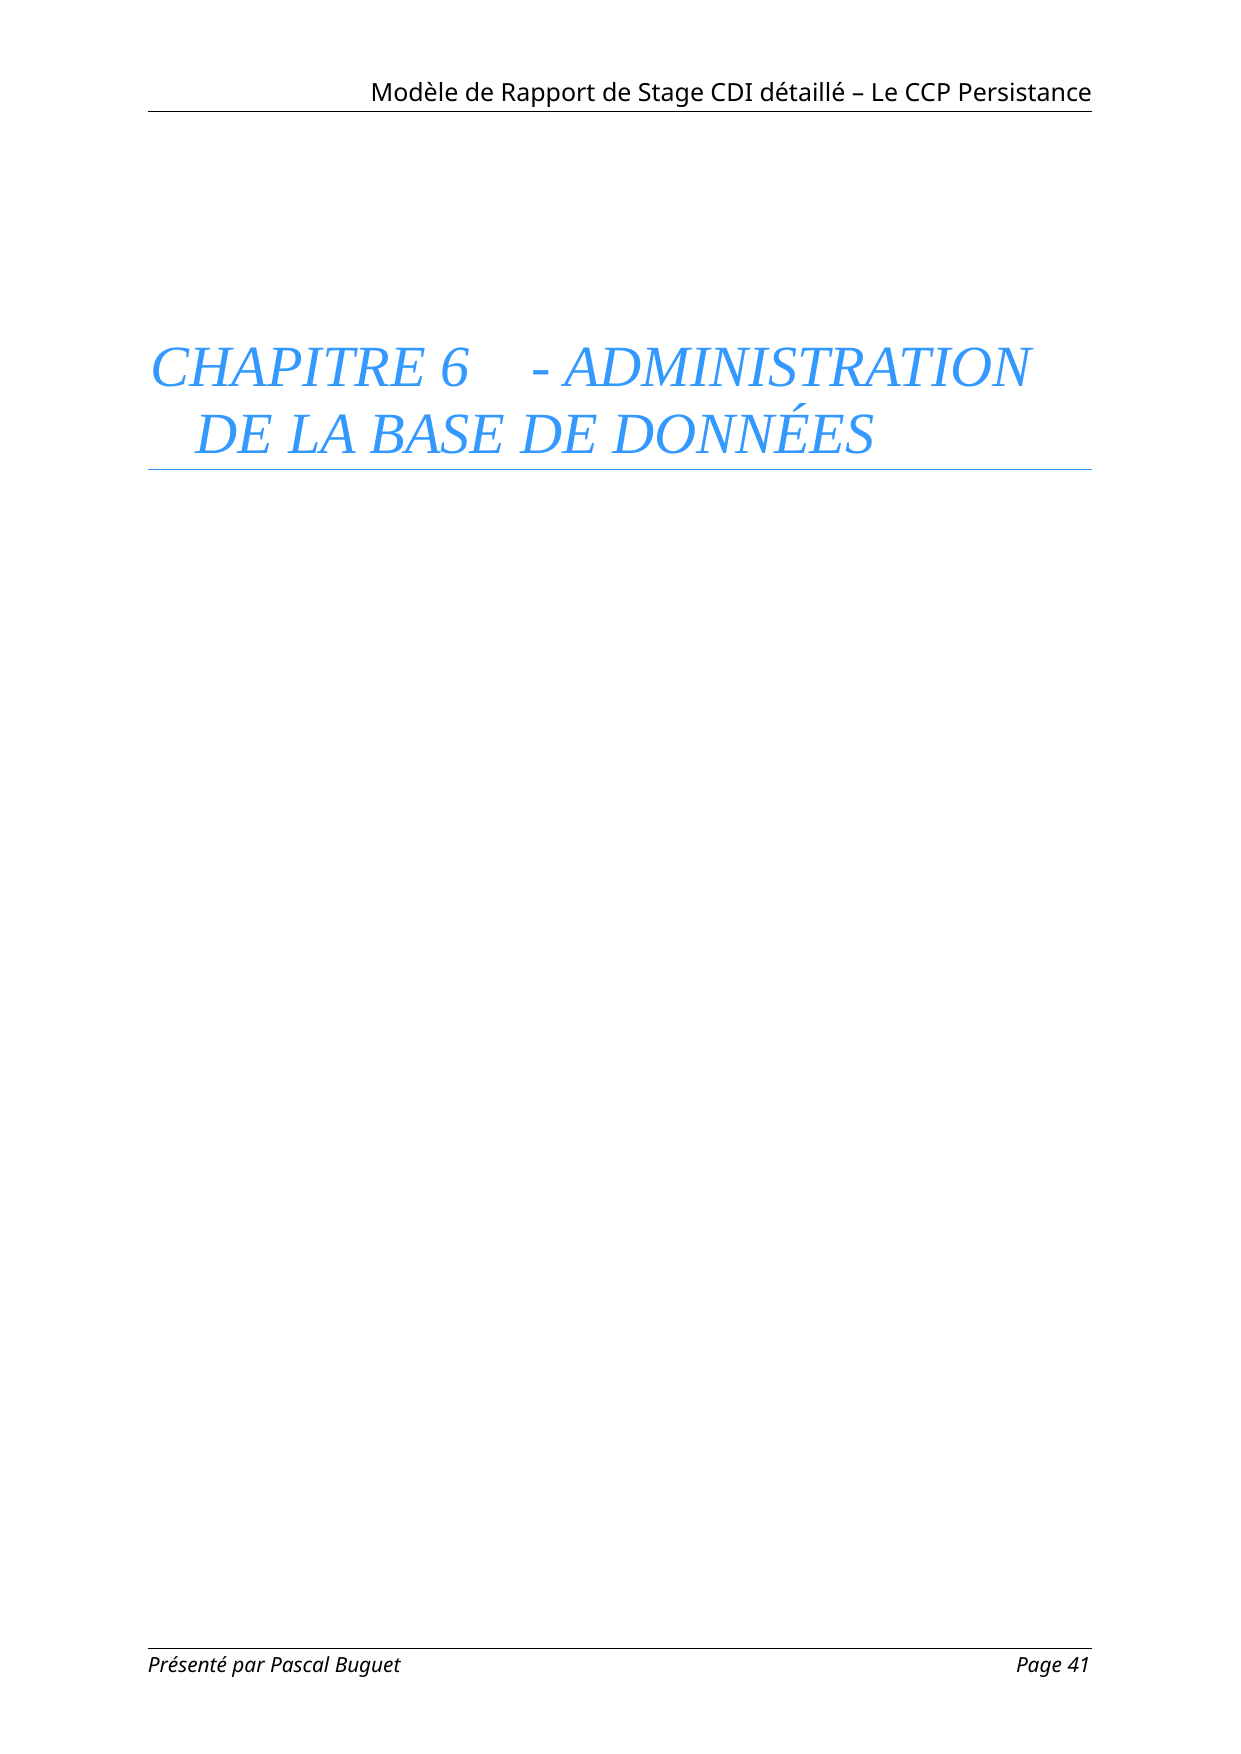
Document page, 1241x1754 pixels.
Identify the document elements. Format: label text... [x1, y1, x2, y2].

subtitle - Administration de la base de données [148, 329, 1092, 469]
